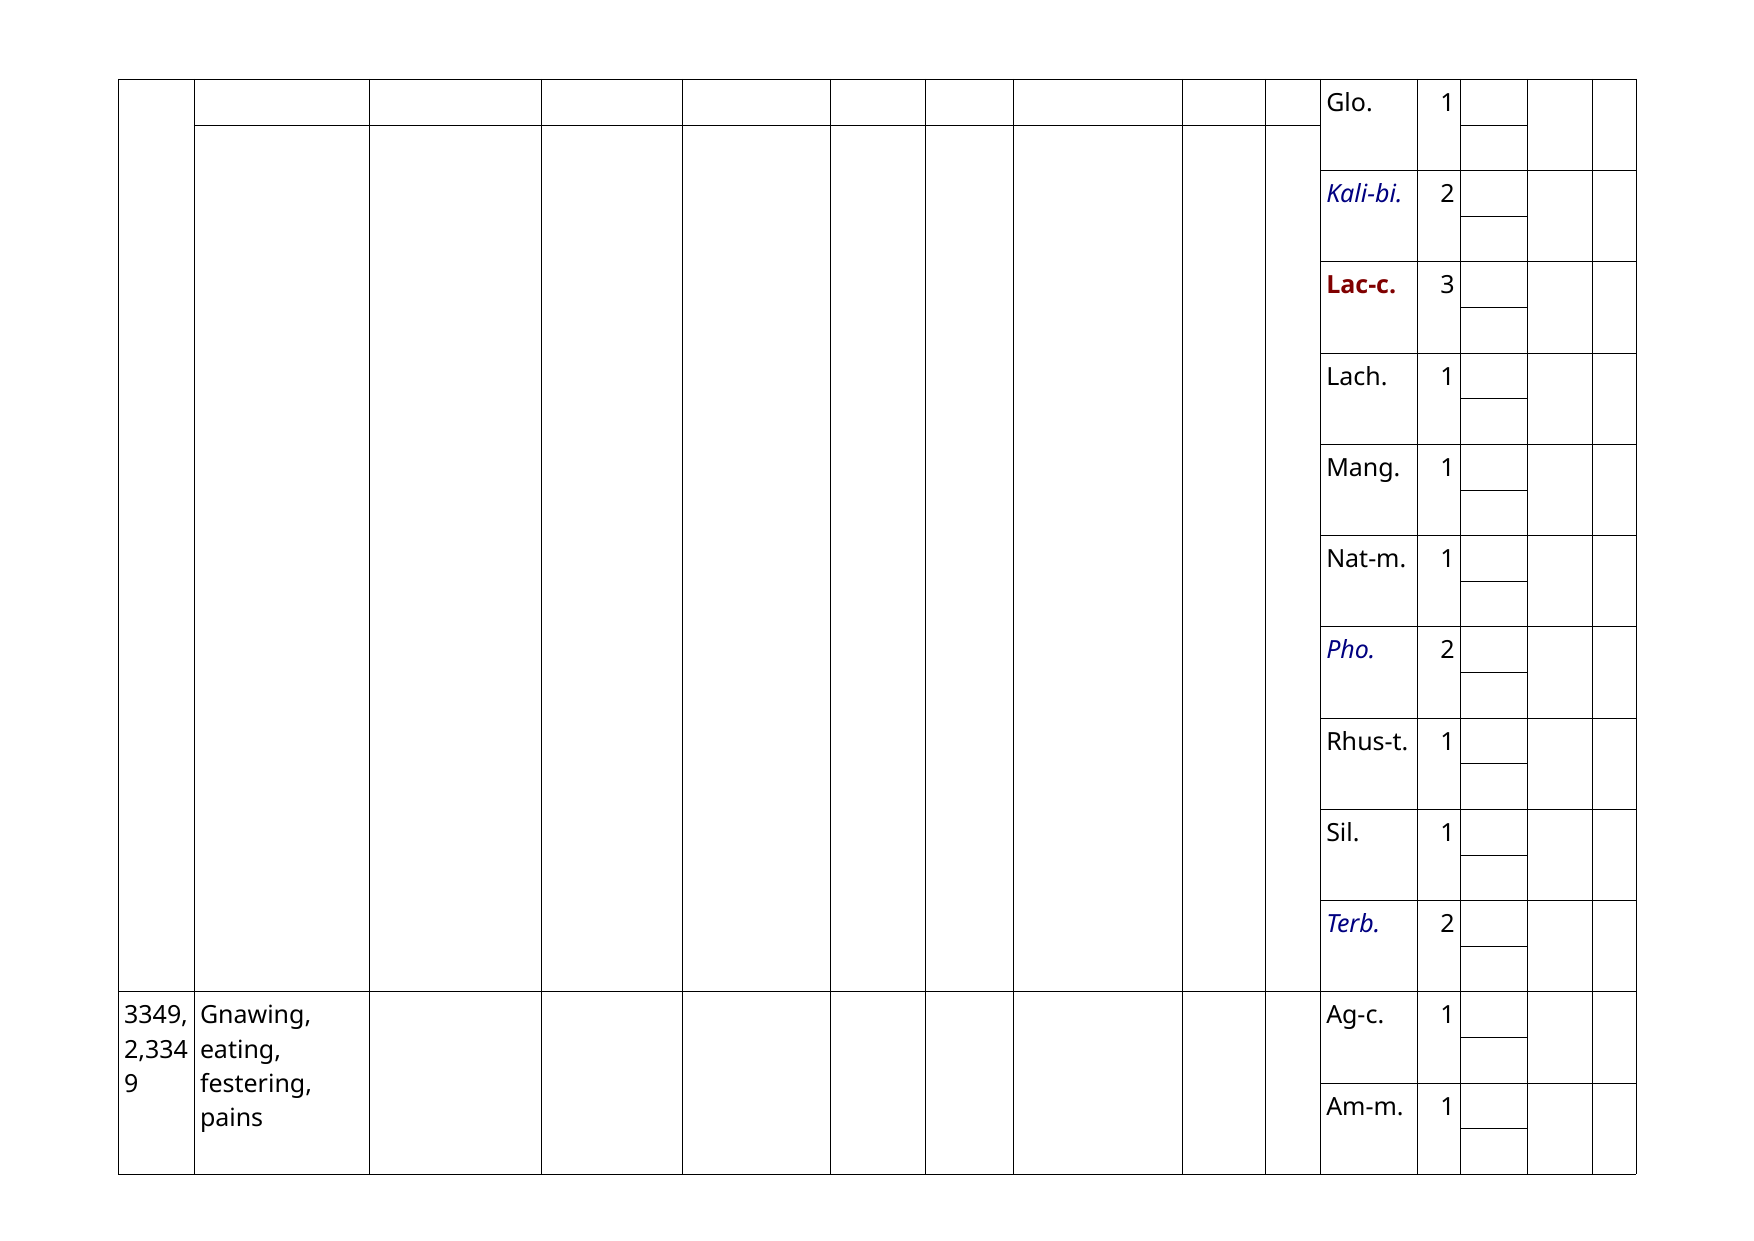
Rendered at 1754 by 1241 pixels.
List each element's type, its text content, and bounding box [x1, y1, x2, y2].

table_cell [1528, 992, 1592, 1083]
table_cell 3 [1418, 262, 1460, 353]
table_cell [1266, 992, 1320, 1174]
table_cell [1593, 719, 1636, 809]
table_cell [542, 80, 682, 124]
table_cell 1 [1418, 354, 1460, 444]
table_cell [1014, 126, 1182, 991]
table_cell 2 [1418, 627, 1460, 718]
table_cell [1461, 171, 1527, 216]
table_cell [1461, 992, 1527, 1037]
table_cell [683, 992, 830, 1174]
table_cell [1461, 856, 1527, 900]
table_cell [926, 80, 1013, 124]
table_cell Gnawing, eating, festering, pains [195, 992, 369, 1174]
table_cell [542, 992, 682, 1174]
table_cell 1 [1418, 992, 1460, 1083]
table_cell 3349,2,3349 [119, 992, 194, 1174]
table_cell [195, 80, 369, 124]
table_cell [1461, 627, 1527, 672]
table_cell [1461, 354, 1527, 398]
table_cell [1593, 354, 1636, 444]
table_cell Ag-c. [1321, 992, 1417, 1083]
table_cell [1461, 217, 1527, 261]
table_cell [542, 126, 682, 991]
table_cell [370, 992, 541, 1174]
table_cell [1528, 445, 1592, 535]
table_cell [1461, 947, 1527, 991]
table_cell [1461, 810, 1527, 854]
table_cell [1528, 536, 1592, 626]
table_cell Sil. [1321, 810, 1417, 900]
table_cell 1 [1418, 810, 1460, 900]
table_cell 1 [1418, 445, 1460, 535]
table_cell [1528, 627, 1592, 718]
table_cell [1461, 536, 1527, 581]
table_cell [1461, 901, 1527, 946]
table_cell [1183, 992, 1265, 1174]
table_cell [1461, 1129, 1527, 1174]
table_cell [1014, 992, 1182, 1174]
table_cell [119, 80, 194, 991]
table_cell [1528, 719, 1592, 809]
table_cell [1528, 80, 1592, 170]
table_cell [1183, 80, 1265, 124]
table_cell [1593, 627, 1636, 718]
table_cell [1266, 126, 1320, 991]
table_cell [1593, 445, 1636, 535]
table_cell 1 [1418, 719, 1460, 809]
table_cell [1014, 80, 1182, 124]
table_cell [1461, 126, 1527, 170]
table_cell [1461, 719, 1527, 763]
table_cell [831, 126, 925, 991]
table_cell Lac-c. [1321, 262, 1417, 353]
table_cell [1593, 536, 1636, 626]
table_cell [1461, 80, 1527, 124]
table_cell [1461, 445, 1527, 489]
table_cell [1461, 308, 1527, 353]
table_cell Kali-bi. [1321, 171, 1417, 261]
table_cell Am-m. [1321, 1084, 1417, 1174]
table_cell [1183, 126, 1265, 991]
table_cell Rhus-t. [1321, 719, 1417, 809]
table_cell [370, 80, 541, 124]
table_cell Lach. [1321, 354, 1417, 444]
table_cell Glo. [1321, 80, 1417, 170]
table_cell [1593, 171, 1636, 261]
table_cell [1461, 764, 1527, 809]
table_cell Pho. [1321, 627, 1417, 718]
table_cell [1266, 80, 1320, 124]
table_cell [1461, 1038, 1527, 1083]
table_cell [1593, 901, 1636, 991]
table_cell [1528, 354, 1592, 444]
table_cell 1 [1418, 536, 1460, 626]
table_cell [683, 80, 830, 124]
table_cell [683, 126, 830, 991]
table_cell [831, 80, 925, 124]
table_cell [1593, 1084, 1636, 1174]
table_cell Nat-m. [1321, 536, 1417, 626]
table_cell [926, 992, 1013, 1174]
table_cell [1593, 992, 1636, 1083]
table_cell [1461, 262, 1527, 307]
table_cell 1 [1418, 80, 1460, 170]
table_cell [1593, 80, 1636, 170]
table_cell [1461, 1084, 1527, 1128]
table_cell [1528, 171, 1592, 261]
table_cell 2 [1418, 171, 1460, 261]
table_cell 2 [1418, 901, 1460, 991]
table_cell [1593, 810, 1636, 900]
table_cell Mang. [1321, 445, 1417, 535]
table_cell [1461, 582, 1527, 626]
table_cell [1461, 673, 1527, 718]
table_cell [370, 126, 541, 991]
table_cell [1528, 262, 1592, 353]
table_cell 1 [1418, 1084, 1460, 1174]
table_cell [831, 992, 925, 1174]
table_cell [1593, 262, 1636, 353]
table_cell [1461, 491, 1527, 535]
table_cell [926, 126, 1013, 991]
table_cell [195, 126, 369, 991]
table_cell [1461, 399, 1527, 444]
table_cell [1528, 810, 1592, 900]
table_cell [1528, 901, 1592, 991]
table_cell [1528, 1084, 1592, 1174]
table_cell Terb. [1321, 901, 1417, 991]
